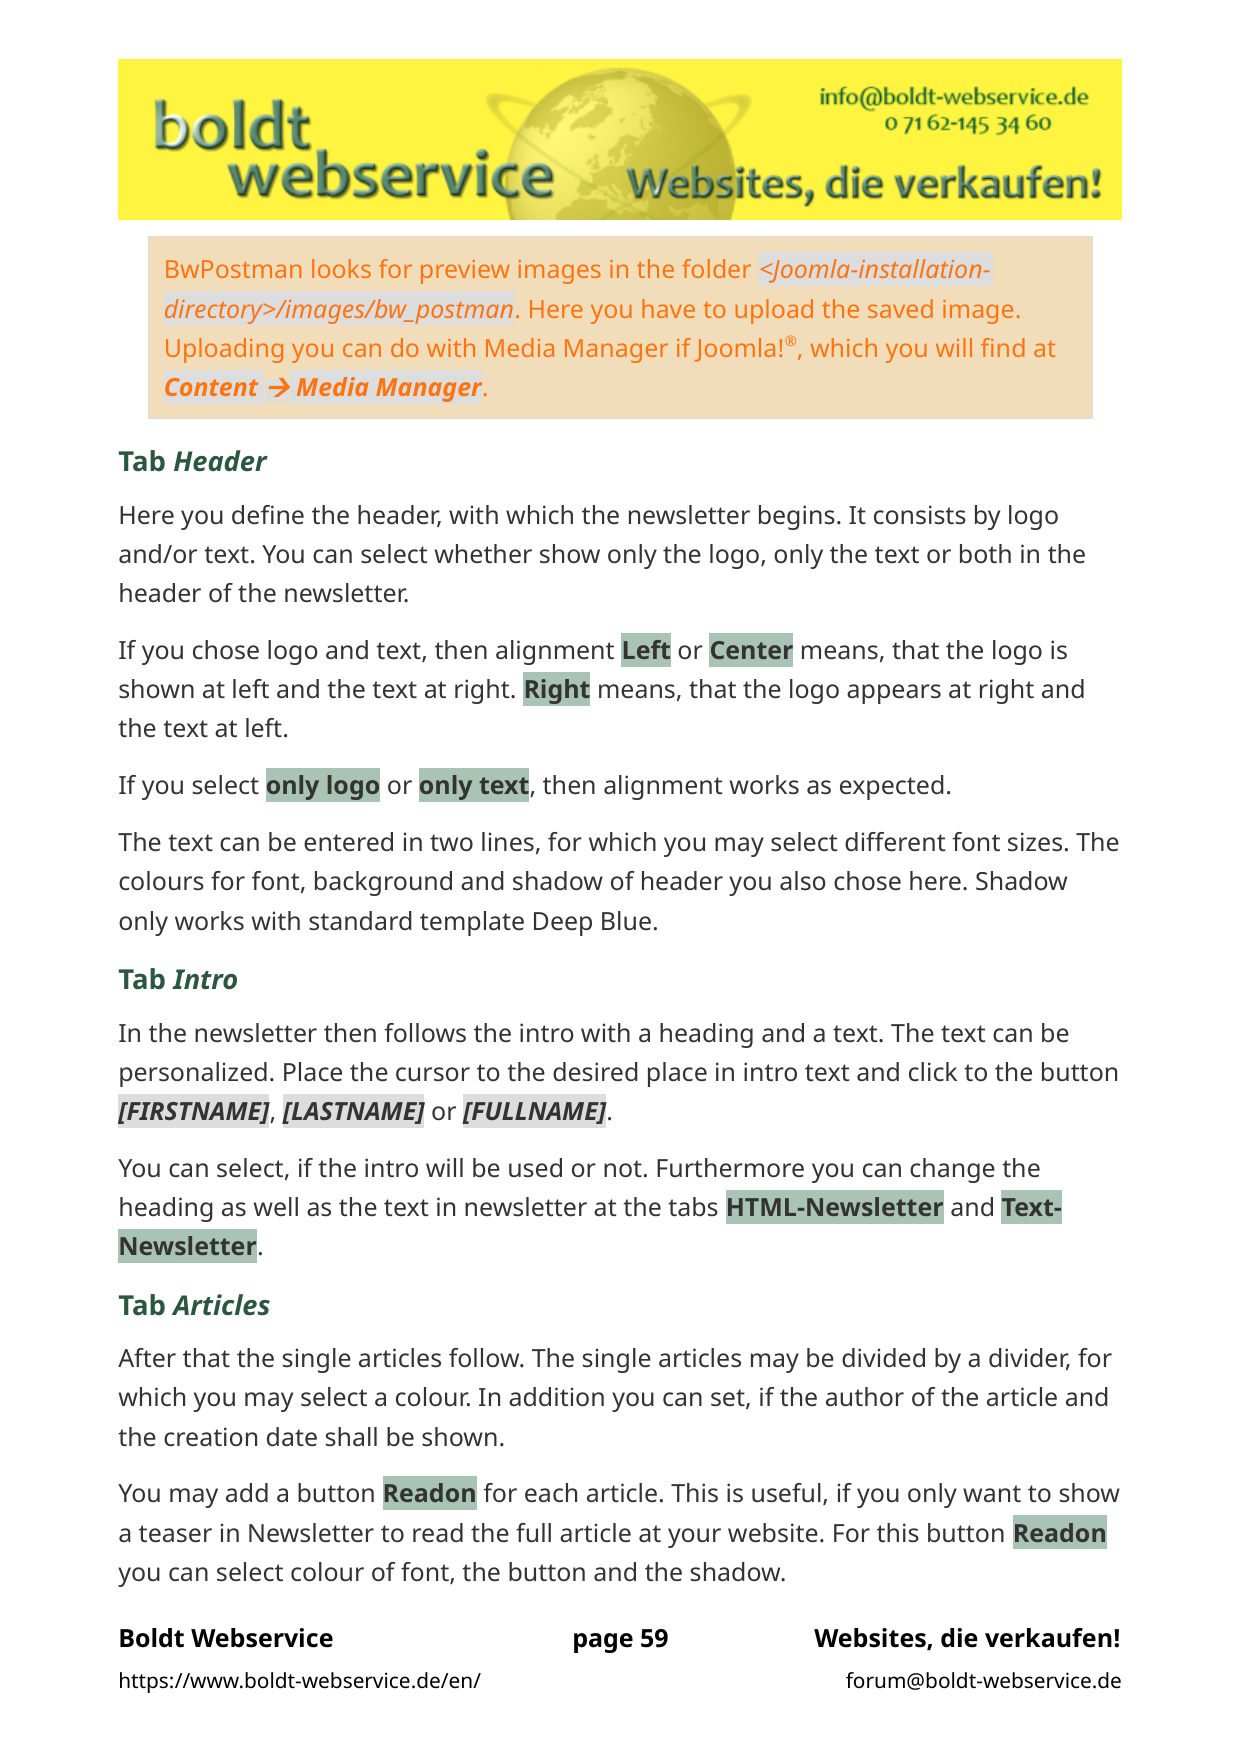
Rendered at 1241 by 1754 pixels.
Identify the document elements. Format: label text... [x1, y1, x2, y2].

text You can select, if the intro will be used or not. Furthermore you can change the heading as well as the text in newsletter at the tabs HTML-Newsletter and Text-Newsletter. [118, 1150, 1122, 1263]
text Here you define the header, with which the newsletter begins. It consists by logo and/or text. You can select whether show only the logo, only the text or both in the header of the newsletter. [118, 497, 1122, 610]
text If you select only logo or only text, then alignment works as expected. [118, 768, 266, 802]
subtitle Tab Intro [118, 960, 1122, 997]
text If you select only logo or only text, then alignment works as expected. [529, 768, 1122, 802]
subtitle Tab Articles [118, 1286, 1122, 1323]
text The text can be entered in two lines, for which you may select different font sizes. The colours for font, background and shadow of header you also chose here. Shadow only works with standard template Deep Blue. [118, 825, 1122, 937]
text You may add a button Readon for each article. This is useful, if you only want to show a teaser in Newsletter to read the full article at your website. For this button Readon you can select colour of font, the button and the shadow. [118, 1476, 1122, 1588]
text In the newsletter then follows the intro with a heading and a text. The text can be personalized. Place the cursor to the desired place in intro text and click to the button [FIRSTNAME], [LASTNAME] or [FULLNAME]. [118, 1015, 1122, 1128]
picture [118, 59, 1123, 220]
subtitle Tab Header [118, 442, 1122, 480]
text BwPostman looks for preview images in the folder <Joomla-installation-directory>/images/bw_postman. Here you have to upload the saved image. Uploading you can do with Media Manager if Joomla!®, which you will find at Content  Media Manager. [149, 237, 1092, 418]
text If you chose logo and text, then alignment Left or Center means, that the logo is shown at left and the text at right. Right means, that the logo appears at right and the text at left. [118, 633, 1122, 745]
text After that the single articles follow. The single articles may be divided by a divider, for which you may select a colour. In addition you can set, if the author of the article and the creation date shall be shown. [118, 1341, 1122, 1453]
